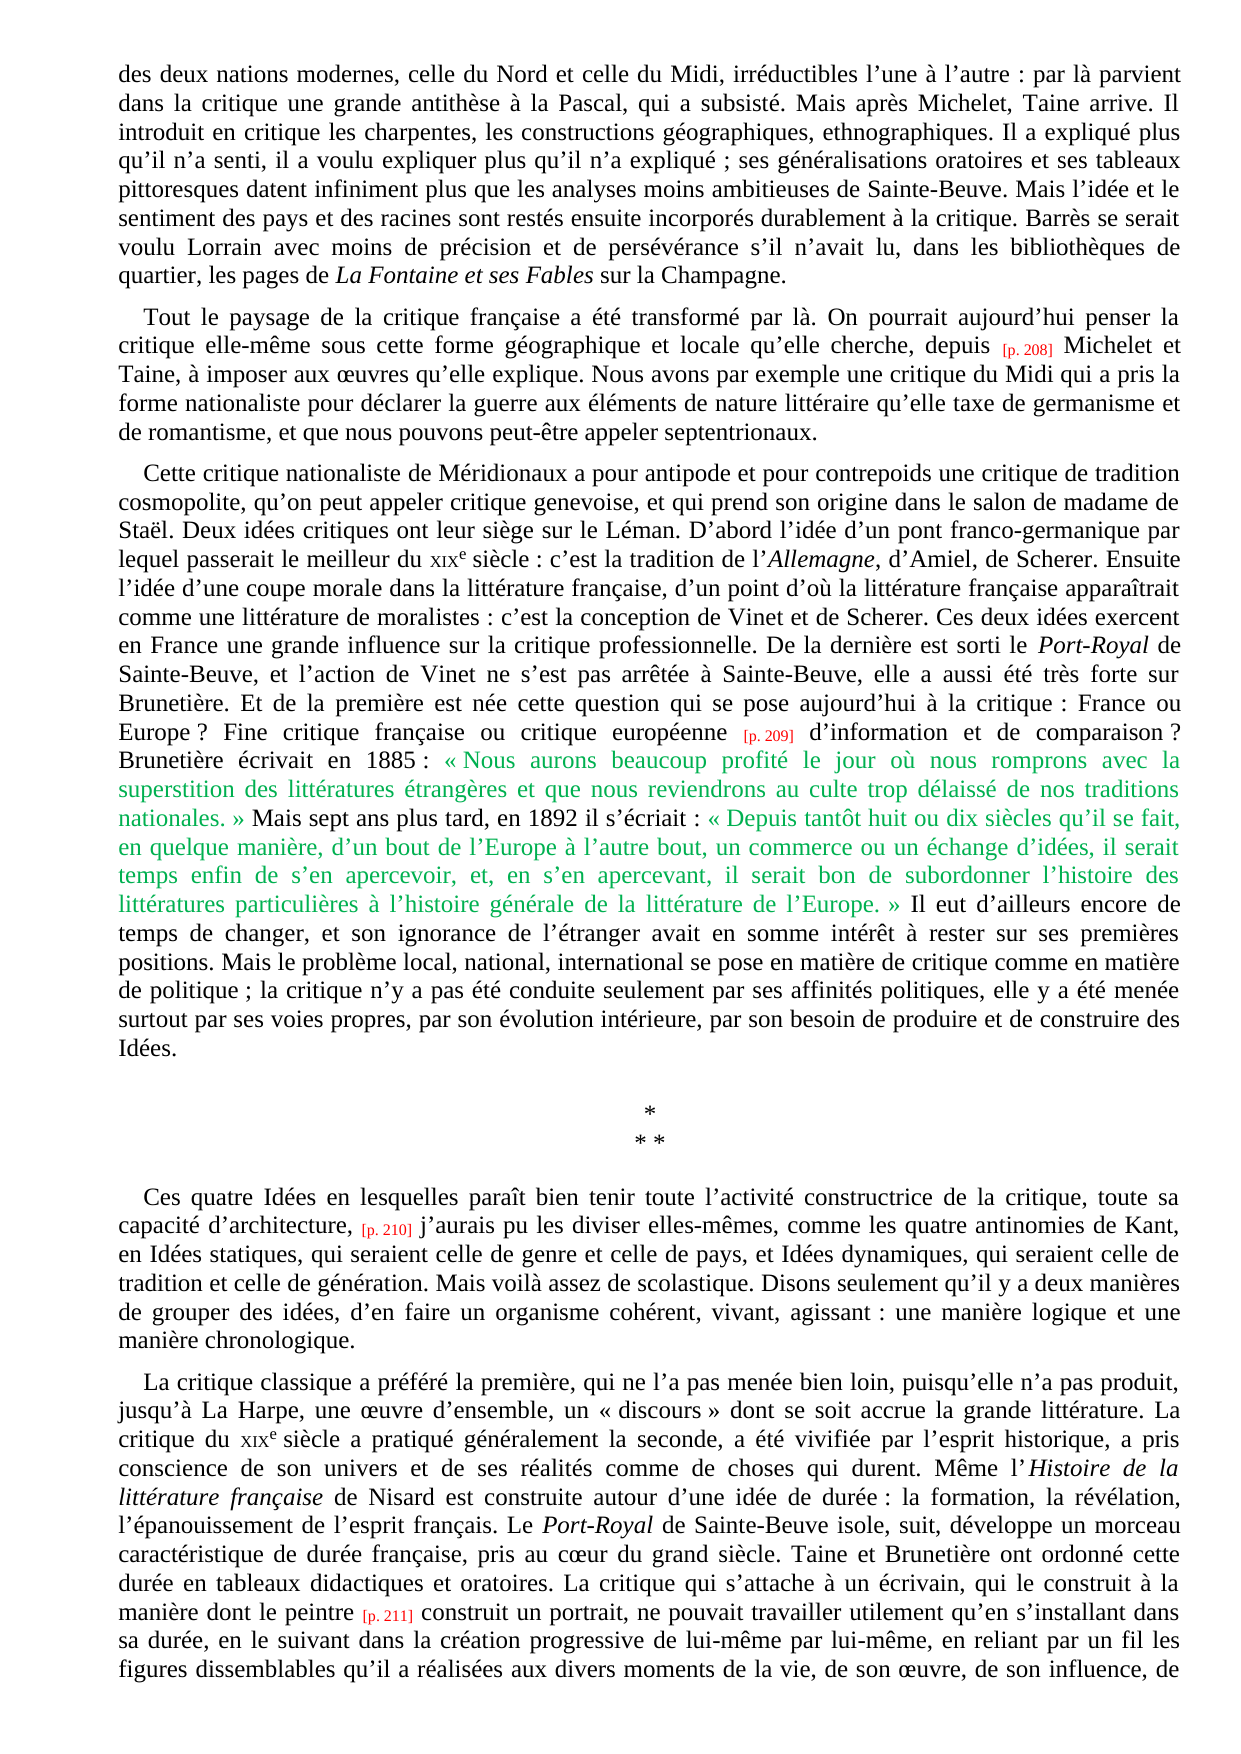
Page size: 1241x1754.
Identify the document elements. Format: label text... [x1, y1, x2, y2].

text La critique classique a préféré la première, qui ne l’a pas menée bien loin, puisqu’elle n’a pas produit, jusqu’à La Harpe, une œuvre d’ensemble, un « discours » dont se soit accrue la grande littérature. La critique du xixe siècle a pratiqué généralement la seconde, a été vivifiée par l’esprit historique, a pris conscience de son univers et de ses réalités comme de choses qui durent. Même l’Histoire de la littérature française de Nisard est construite autour d’une idée de durée : la formation, la révélation, l’épanouissement de l’esprit français. Le Port-Royal de Sainte-Beuve isole, suit, développe un morceau caractéristique de durée française, pris au cœur du grand siècle. Taine et Brunetière ont ordonné cette durée en tableaux didactiques et oratoires. La critique qui s’attache à un écrivain, qui le construit à la manière dont le peintre [p. 211] construit un portrait, ne pouvait travailler utilement qu’en s’installant dans sa durée, en le suivant dans la création progressive de lui-même par lui-même, en reliant par un fil les figures dissemblables qu’il a réalisées aux divers moments de la vie, de son œuvre, de son influence, de [118, 1367, 1181, 1683]
text * * * [118, 1099, 1181, 1157]
text Tout le paysage de la critique française a été transformé par là. On pourrait aujourd’hui penser la critique elle-même sous cette forme géographique et locale qu’elle cherche, depuis [p. 208] Michelet et Taine, à imposer aux œuvres qu’elle explique. Nous avons par exemple une critique du Midi qui a pris la forme nationaliste pour déclarer la guerre aux éléments de nature littéraire qu’elle taxe de germanisme et de romantisme, et que nous pouvons peut-être appeler septentrionaux. [118, 302, 1181, 445]
text des deux nations modernes, celle du Nord et celle du Midi, irréductibles l’une à l’autre : par là parvient dans la critique une grande antithèse à la Pascal, qui a subsisté. Mais après Michelet, Taine arrive. Il introduit en critique les charpentes, les constructions géographiques, ethnographiques. Il a expliqué plus qu’il n’a senti, il a voulu expliquer plus qu’il n’a expliqué ; ses généralisations oratoires et ses tableaux pittoresques datent infiniment plus que les analyses moins ambitieuses de Sainte-Beuve. Mais l’idée et le sentiment des pays et des racines sont restés ensuite incorporés durablement à la critique. Barrès se serait voulu Lorrain avec moins de précision et de persévérance s’il n’avait lu, dans les bibliothèques de quartier, les pages de La Fontaine et ses Fables sur la Champagne. [118, 59, 1181, 289]
text Ces quatre Idées en lesquelles paraît bien tenir toute l’activité constructrice de la critique, toute sa capacité d’architecture, [p. 210] j’aurais pu les diviser elles-mêmes, comme les quatre antinomies de Kant, en Idées statiques, qui seraient celle de genre et celle de pays, et Idées dynamiques, qui seraient celle de tradition et celle de génération. Mais voilà assez de scolastique. Disons seulement qu’il y a deux manières de grouper des idées, d’en faire un organisme cohérent, vivant, agissant : une manière logique et une manière chronologique. [118, 1182, 1181, 1354]
text Cette critique nationaliste de Méridionaux a pour antipode et pour contrepoids une critique de tradition cosmopolite, qu’on peut appeler critique genevoise, et qui prend son origine dans le salon de madame de Staël. Deux idées critiques ont leur siège sur le Léman. D’abord l’idée d’un pont franco-germanique par lequel passerait le meilleur du xixe siècle : c’est la tradition de l’Allemagne, d’Amiel, de Scherer. Ensuite l’idée d’une coupe morale dans la littérature française, d’un point d’où la littérature française apparaîtrait comme une littérature de moralistes : c’est la conception de Vinet et de Scherer. Ces deux idées exercent en France une grande influence sur la critique professionnelle. De la dernière est sorti le Port-Royal de Sainte-Beuve, et l’action de Vinet ne s’est pas arrêtée à Sainte-Beuve, elle a aussi été très forte sur Brunetière. Et de la première est née cette question qui se pose aujourd’hui à la critique : France ou Europe ? Fine critique française ou critique européenne [p. 209] d’information et de comparaison ? Brunetière écrivait en 1885 : « Nous aurons beaucoup profité le jour où nous romprons avec la superstition des littératures étrangères et que nous reviendrons au culte trop délaissé de nos traditions nationales. » Mais sept ans plus tard, en 1892 il s’écriait : « Depuis tantôt huit ou dix siècles qu’il se fait, en quelque manière, d’un bout de l’Europe à l’autre bout, un commerce ou un échange d’idées, il serait temps enfin de s’en apercevoir, et, en s’en apercevant, il serait bon de subordonner l’histoire des littératures particulières à l’histoire générale de la littérature de l’Europe. » Il eut d’ailleurs encore de temps de changer, et son ignorance de l’étranger avait en somme intérêt à rester sur ses premières positions. Mais le problème local, national, international se pose en matière de critique comme en matière de politique ; la critique n’y a pas été conduite seulement par ses affinités politiques, elle y a été menée surtout par ses voies propres, par son évolution intérieure, par son besoin de produire et de construire des Idées. [118, 458, 1181, 1062]
